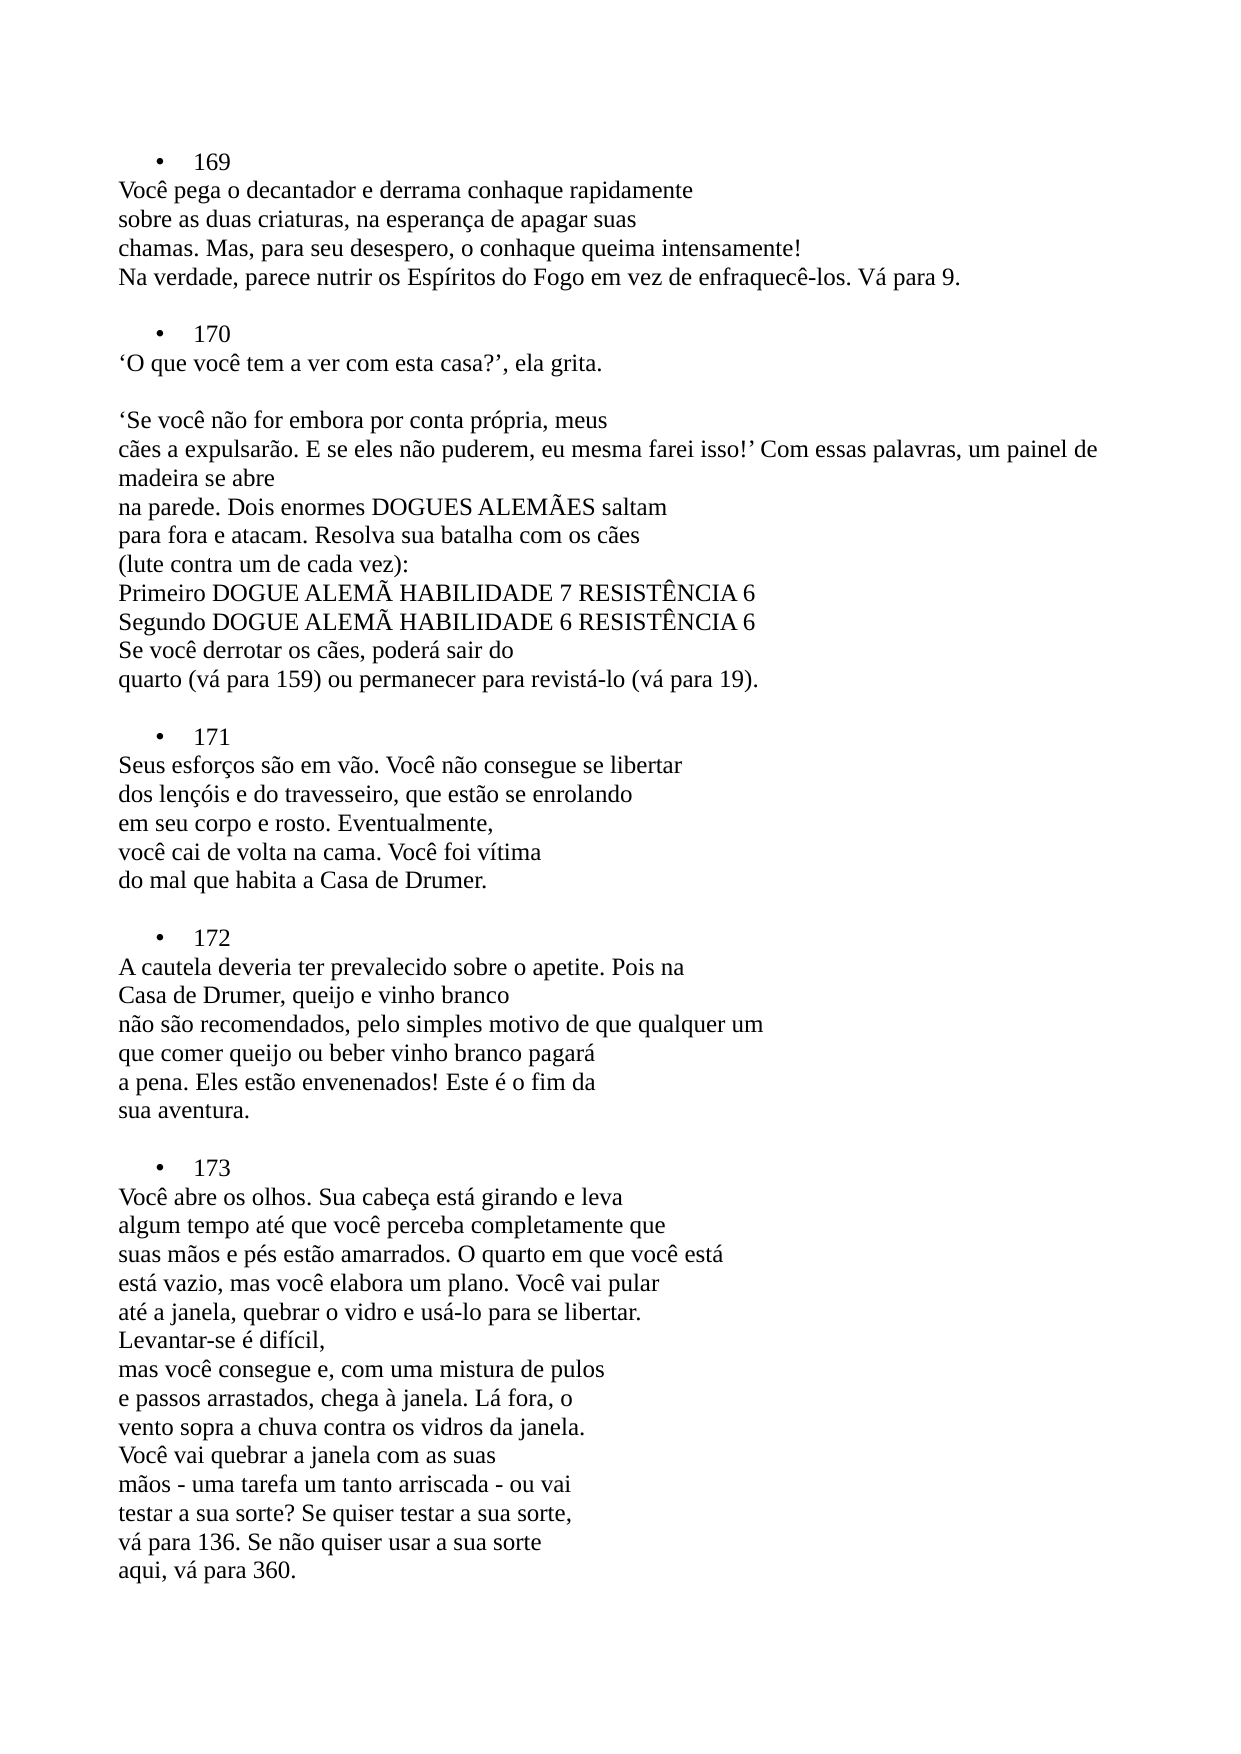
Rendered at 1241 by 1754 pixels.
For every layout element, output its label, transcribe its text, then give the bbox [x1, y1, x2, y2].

text ‘O que você tem a ver com esta casa?’, ela grita. [118, 348, 1122, 377]
list 173 [156, 1153, 1122, 1182]
text sobre as duas criaturas, na esperança de apagar suas [118, 204, 1122, 233]
text Levantar-se é difícil, [118, 1326, 1122, 1354]
text e passos arrastados, chega à janela. Lá fora, o [118, 1383, 1122, 1412]
text a pena. Eles estão envenenados! Este é o fim da [118, 1067, 1122, 1096]
list 170 [156, 319, 1122, 348]
text em seu corpo e rosto. Eventualmente, [118, 808, 1122, 837]
text não são recomendados, pelo simples motivo de que qualquer um [118, 1009, 1122, 1038]
list 171 [156, 722, 1122, 751]
text cães a expulsarão. E se eles não puderem, eu mesma farei isso!’ Com essas palavras, um painel de madeira se abre [118, 434, 1122, 492]
text chamas. Mas, para seu desespero, o conhaque queima intensamente! [118, 233, 1122, 262]
text Na verdade, parece nutrir os Espíritos do Fogo em vez de enfraquecê-los. Vá para 9. [118, 262, 1122, 291]
text está vazio, mas você elabora um plano. Você vai pular [118, 1268, 1122, 1297]
text do mal que habita a Casa de Drumer. [118, 866, 1122, 894]
text até a janela, quebrar o vidro e usá-lo para se libertar. [118, 1297, 1122, 1326]
text Seus esforços são em vão. Você não consegue se libertar [118, 751, 1122, 779]
text aqui, vá para 360. [118, 1556, 1122, 1584]
text mas você consegue e, com uma mistura de pulos [118, 1354, 1122, 1383]
text que comer queijo ou beber vinho branco pagará [118, 1038, 1122, 1067]
text sua aventura. [118, 1096, 1122, 1124]
text ‘Se você não for embora por conta própria, meus [118, 406, 1122, 434]
text Segundo DOGUE ALEMÃ HABILIDADE 6 RESISTÊNCIA 6 [118, 607, 1122, 636]
text você cai de volta na cama. Você foi vítima [118, 837, 1122, 866]
text Você abre os olhos. Sua cabeça está girando e leva [118, 1182, 1122, 1211]
text dos lençóis e do travesseiro, que estão se enrolando [118, 779, 1122, 808]
text Você pega o decantador e derrama conhaque rapidamente [118, 176, 1122, 204]
text quarto (vá para 159) ou permanecer para revistá-lo (vá para 19). [118, 664, 1122, 693]
text A cautela deveria ter prevalecido sobre o apetite. Pois na [118, 952, 1122, 981]
text mãos - uma tarefa um tanto arriscada - ou vai [118, 1469, 1122, 1498]
list 169 [156, 147, 1122, 176]
list 172 [156, 923, 1122, 952]
text Casa de Drumer, queijo e vinho branco [118, 981, 1122, 1009]
text algum tempo até que você perceba completamente que [118, 1211, 1122, 1239]
text vá para 136. Se não quiser usar a sua sorte [118, 1527, 1122, 1556]
text na parede. Dois enormes DOGUES ALEMÃES saltam [118, 492, 1122, 521]
text Você vai quebrar a janela com as suas [118, 1441, 1122, 1469]
text suas mãos e pés estão amarrados. O quarto em que você está [118, 1239, 1122, 1268]
text testar a sua sorte? Se quiser testar a sua sorte, [118, 1498, 1122, 1527]
text vento sopra a chuva contra os vidros da janela. [118, 1412, 1122, 1441]
text (lute contra um de cada vez): [118, 549, 1122, 578]
text Primeiro DOGUE ALEMÃ HABILIDADE 7 RESISTÊNCIA 6 [118, 578, 1122, 607]
text para fora e atacam. Resolva sua batalha com os cães [118, 521, 1122, 549]
text Se você derrotar os cães, poderá sair do [118, 636, 1122, 664]
